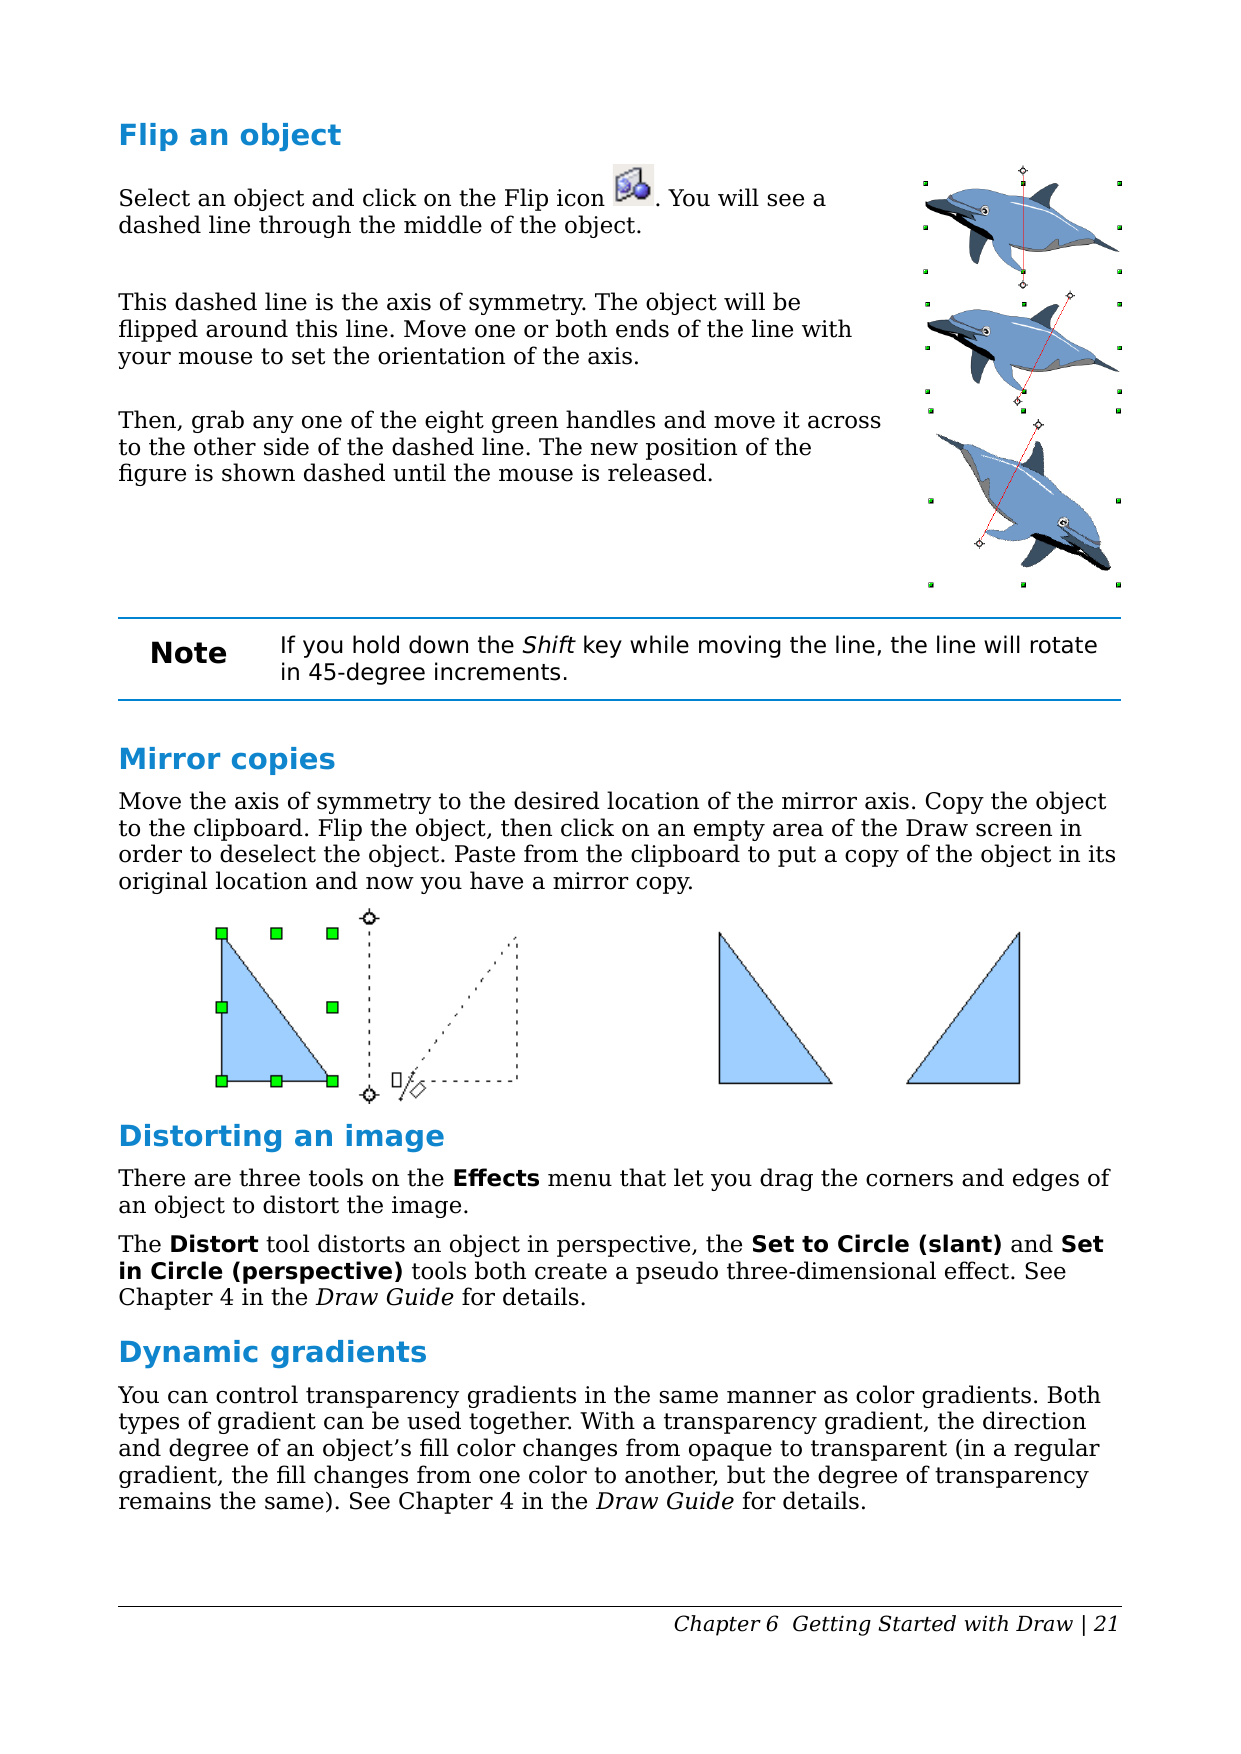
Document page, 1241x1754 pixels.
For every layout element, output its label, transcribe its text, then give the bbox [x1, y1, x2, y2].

subtitle Flip an object [118, 118, 1122, 152]
subtitle Dynamic gradients [118, 1335, 1122, 1369]
table_header [118, 908, 620, 1107]
table_header [620, 908, 712, 1107]
table_cell [887, 407, 926, 588]
table_header Note [118, 619, 259, 699]
text You can control transparency gradients in the same manner as color gradients. Both types of gradient can be used together. With a transparency gradient, the direction and degree of an object’s fill color changes from opaque to transparent (in a regular gradient, the fill changes from one color to another, but the degree of transparency remains the same). See Chapter 4 in the Draw Guide for details. [118, 1382, 1122, 1515]
picture [712, 907, 1030, 1108]
table_header [887, 165, 922, 289]
table_cell Then, grab any one of the eight green handles and move it across to the other side of the dashed line. The new position of the figure is shown dashed until the mouse is released. [118, 407, 887, 588]
subtitle Mirror copies [118, 742, 1122, 776]
table_header Select an object and click on the Flip icon . You will see a dashed line through the middle of the object. [118, 165, 887, 289]
picture [922, 164, 1123, 588]
table_cell [887, 290, 924, 407]
subtitle Distorting an image [118, 1119, 1122, 1153]
picture [213, 907, 525, 1104]
table_header If you hold down the Shift key while moving the line, the line will rotate in 45-degree increments. [259, 619, 1121, 699]
text Move the axis of symmetry to the desired location of the mirror axis. Copy the object to the clipboard. Flip the object, then click on an empty area of the Draw screen in order to deselect the object. Paste from the clipboard to put a copy of the object in its original location and now you have a mirror copy. [118, 788, 1122, 895]
table_cell This dashed line is the axis of symmetry. The object will be flipped around this line. Move one or both ends of the line with your mouse to set the orientation of the axis. [118, 290, 887, 407]
text There are three tools on the Effects menu that let you drag the corners and edges of an object to distort the image. [118, 1165, 1122, 1219]
table_header [1030, 908, 1122, 1107]
picture [612, 164, 655, 206]
text The Distort tool distorts an object in perspective, the Set to Circle (slant) and Set in Circle (perspective) tools both create a pseudo three-dimensional effect. See Chapter 4 in the Draw Guide for details. [118, 1231, 1122, 1311]
